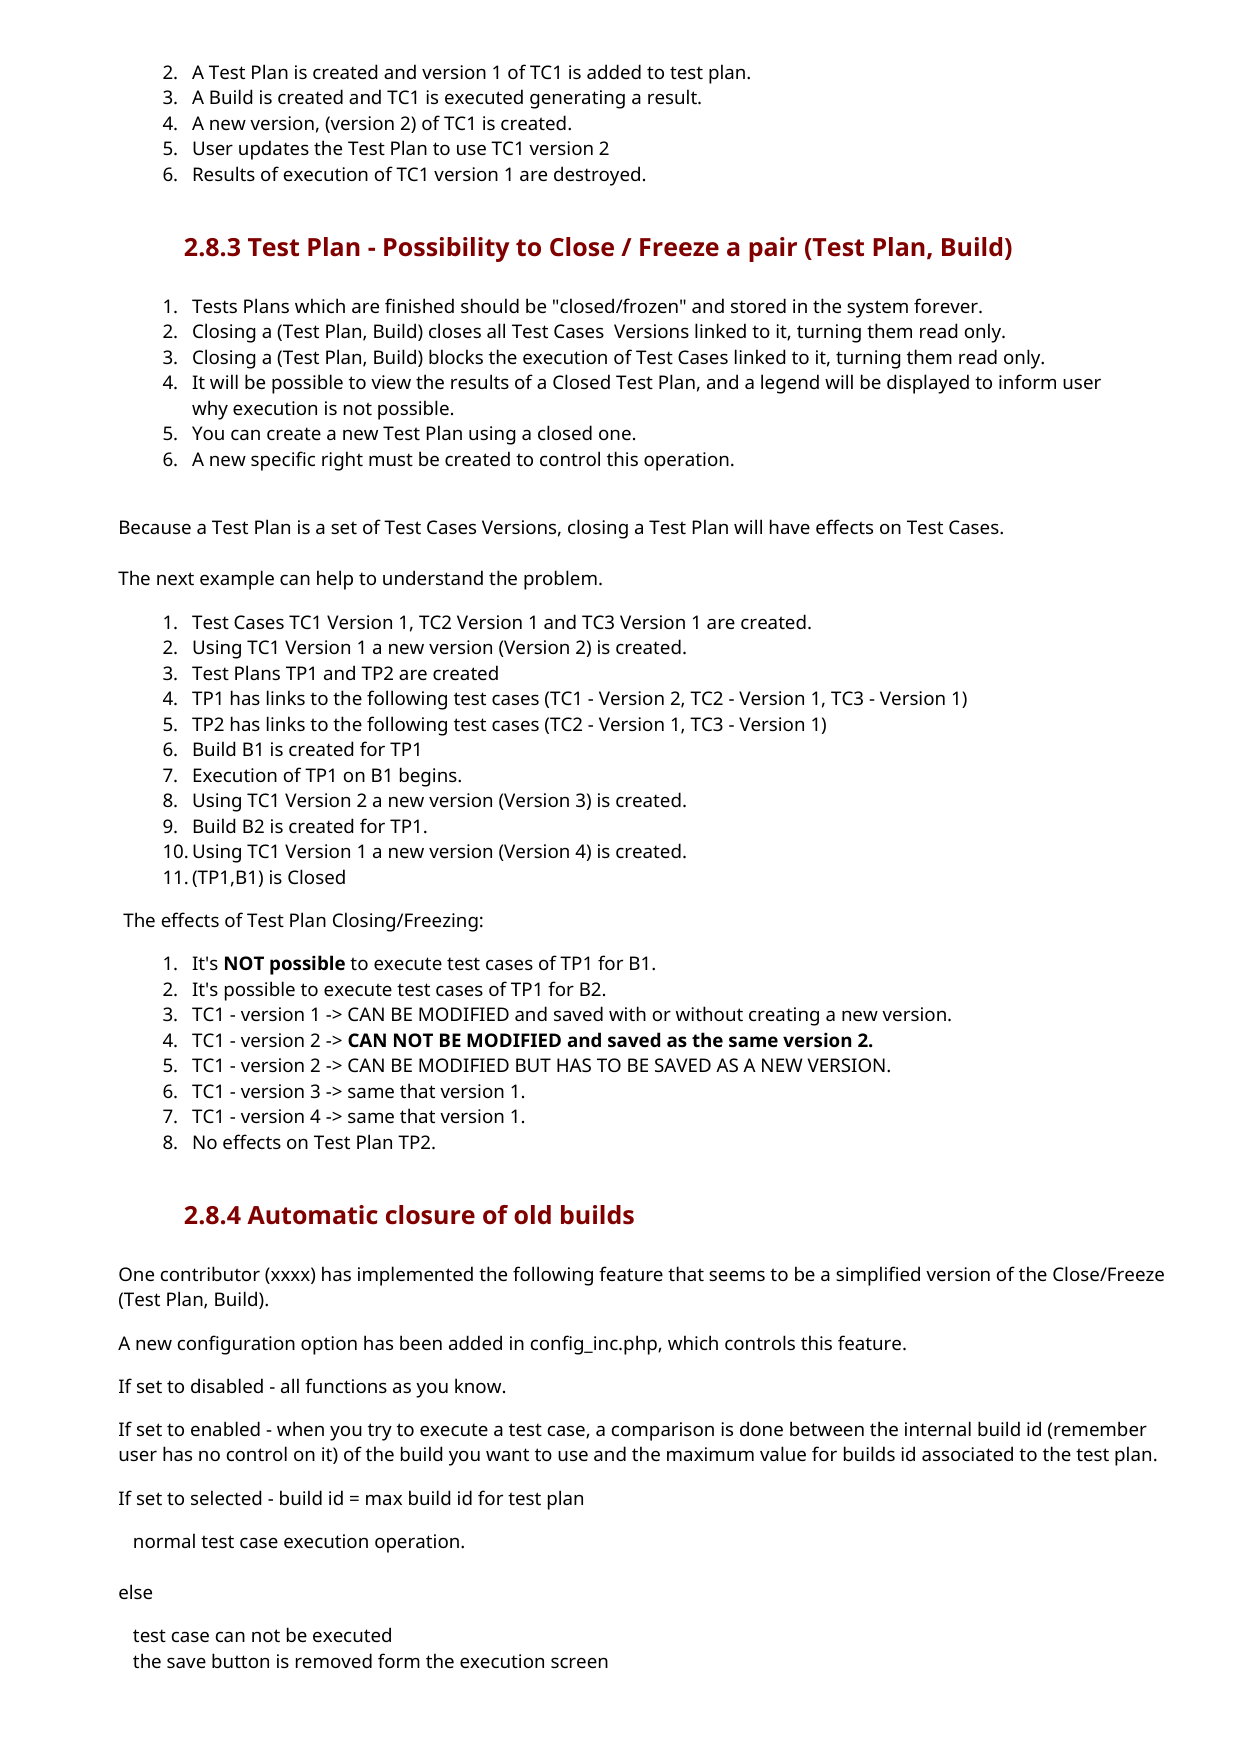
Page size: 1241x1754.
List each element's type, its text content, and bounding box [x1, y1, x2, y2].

text If set to enabled - when you try to execute a test case, a comparison is done between the internal build id (remember user has no control on it) of the build you want to use and the maximum value for builds id associated to the test plan. [118, 1416, 1181, 1467]
list It's possible to execute test cases of TP1 for B2. [162, 976, 1181, 1002]
text normal test case execution operation. [118, 1528, 1181, 1554]
list User updates the Test Plan to use TC1 version 2 [162, 136, 1181, 161]
list TC1 - version 1 -> CAN BE MODIFIED and saved with or without creating a new version. [162, 1002, 1181, 1027]
list Build B2 is created for TP1. [162, 813, 1181, 839]
list Execution of TP1 on B1 begins. [162, 762, 1181, 788]
list (TP1,B1) is Closed [162, 864, 1181, 890]
list Build B1 is created for TP1 [162, 737, 1181, 762]
list TC1 - version 3 -> same that version 1. [162, 1078, 1181, 1104]
list It's NOT possible to execute test cases of TP1 for B1. [162, 951, 1181, 976]
text If set to selected - build id = max build id for test plan [118, 1485, 1181, 1511]
list A Test Plan is created and version 1 of TC1 is added to test plan. [162, 59, 1181, 84]
list Test Plans TP1 and TP2 are created [162, 660, 1181, 686]
list TP1 has links to the following test cases (TC1 - Version 2, TC2 - Version 1, TC3 - Version 1) [162, 686, 1181, 711]
list TC1 - version 2 -> CAN BE MODIFIED BUT HAS TO BE SAVED AS A NEW VERSION. [162, 1053, 1181, 1078]
list A new specific right must be created to control this operation. [162, 446, 1181, 472]
list Closing a (Test Plan, Build) blocks the execution of Test Cases linked to it, turning them read only. [162, 344, 1181, 369]
list Tests Plans which are finished should be "closed/frozen" and stored in the system forever. [162, 293, 1181, 318]
list No effects on Test Plan TP2. [162, 1129, 1181, 1155]
list Closing a (Test Plan, Build) closes all Test Cases Versions linked to it, turning them read only. [162, 318, 1181, 344]
list Using TC1 Version 1 a new version (Version 2) is created. [162, 634, 1181, 660]
list It will be possible to view the results of a Closed Test Plan, and a legend will be displayed to inform user why execution is not possible. [162, 369, 1181, 421]
list A Build is created and TC1 is executed generating a result. [162, 84, 1181, 110]
list Results of execution of TC1 version 1 are destroyed. [162, 161, 1181, 187]
subtitle Automatic closure of old builds [177, 1197, 1181, 1232]
list A new version, (version 2) of TC1 is created. [162, 110, 1181, 136]
list You can create a new Test Plan using a closed one. [162, 421, 1181, 446]
text A new configuration option has been added in config_inc.php, which controls this feature. [118, 1330, 1181, 1355]
text The effects of Test Plan Closing/Freezing: [118, 907, 1181, 933]
list TC1 - version 4 -> same that version 1. [162, 1104, 1181, 1129]
list Using TC1 Version 1 a new version (Version 4) is created. [162, 839, 1181, 864]
list TC1 - version 2 -> CAN NOT BE MODIFIED and saved as the same version 2. [162, 1027, 1181, 1053]
list Test Cases TC1 Version 1, TC2 Version 1 and TC3 Version 1 are created. [162, 609, 1181, 634]
text Because a Test Plan is a set of Test Cases Versions, closing a Test Plan will have effects on Test Cases. The next example can help to understand the problem. [118, 489, 1181, 591]
text else [118, 1579, 1181, 1605]
list Using TC1 Version 2 a new version (Version 3) is created. [162, 788, 1181, 813]
text One contributor (xxxx) has implemented the following feature that seems to be a simplified version of the Close/Freeze (Test Plan, Build). [118, 1261, 1181, 1312]
text the save button is removed form the execution screen [118, 1648, 1181, 1673]
subtitle Test Plan - Possibility to Close / Freeze a pair (Test Plan, Build) [177, 229, 1181, 263]
list TP2 has links to the following test cases (TC2 - Version 1, TC3 - Version 1) [162, 711, 1181, 737]
text test case can not be executed [118, 1622, 1181, 1648]
text If set to disabled - all functions as you know. [118, 1373, 1181, 1398]
